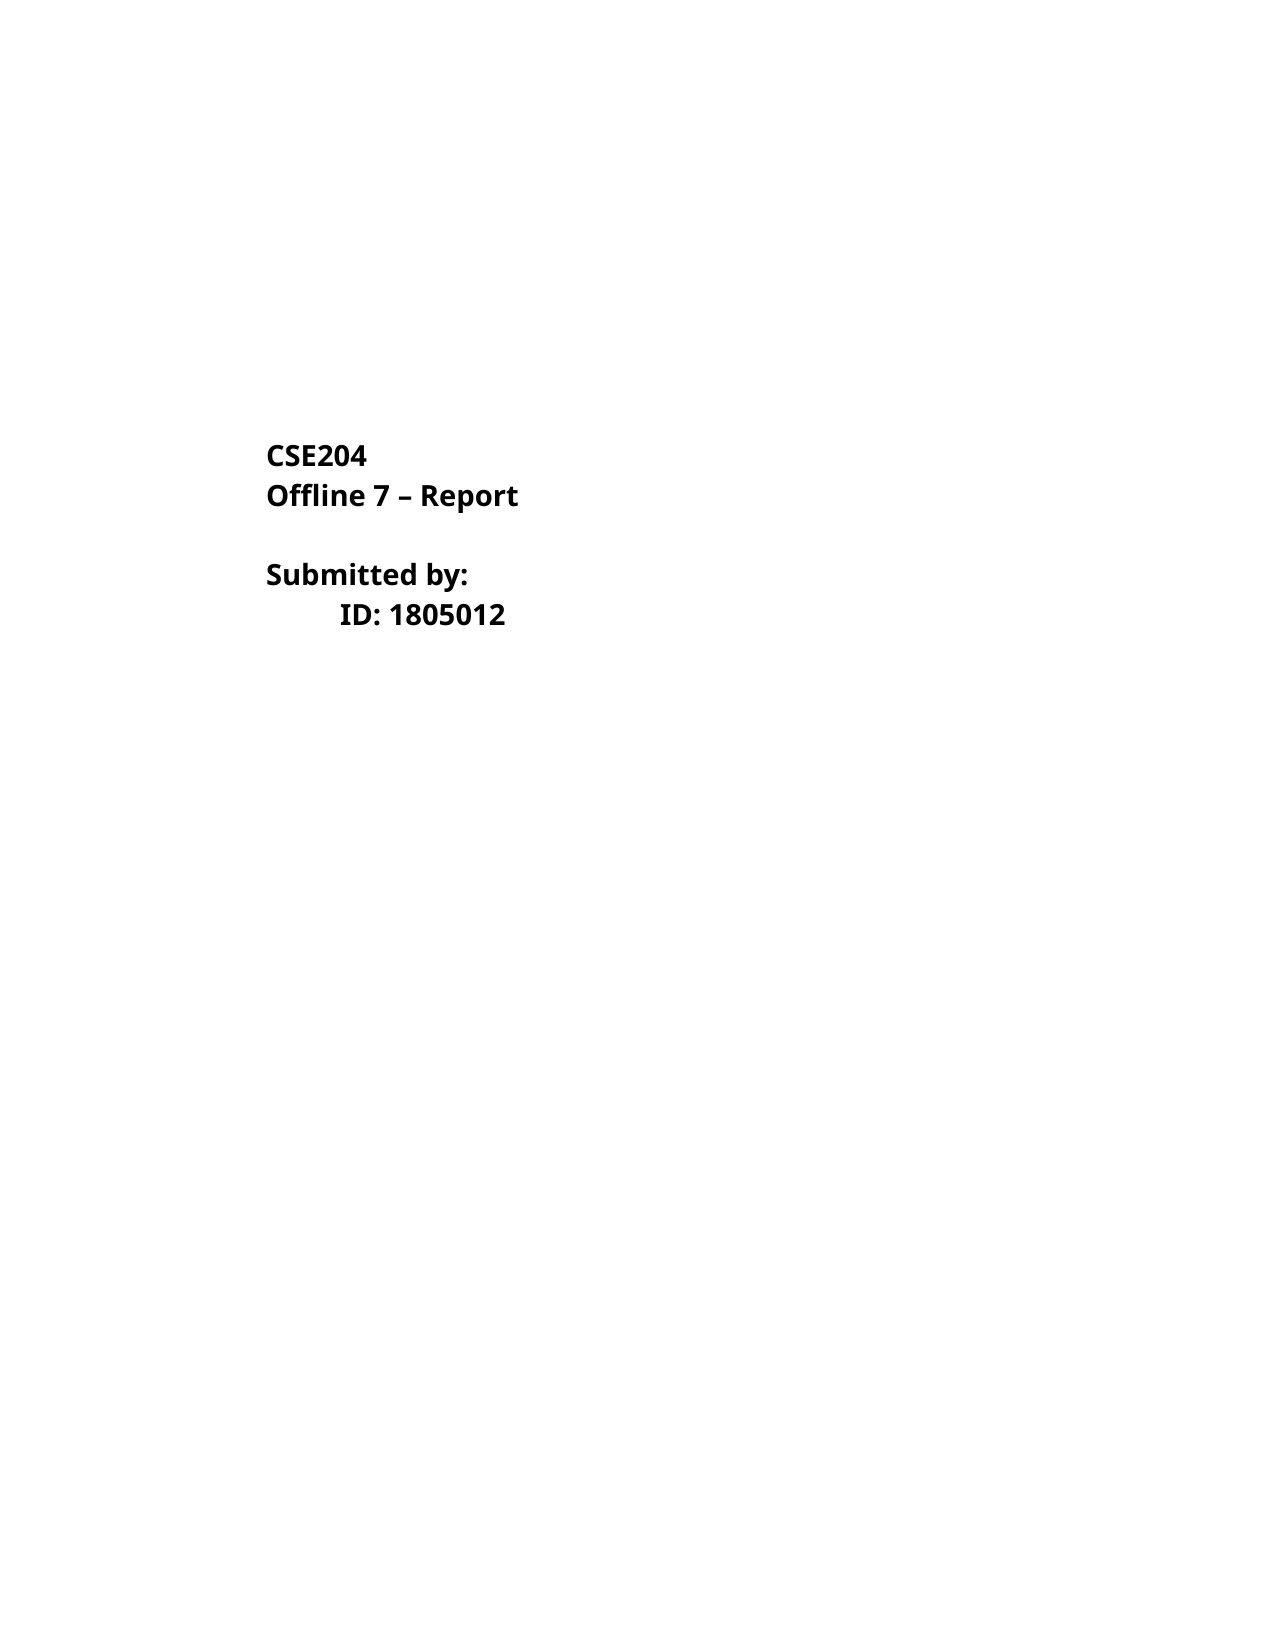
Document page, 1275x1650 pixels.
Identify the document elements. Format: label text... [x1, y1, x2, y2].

text CSE204 [118, 436, 1157, 475]
text ID: 1805012 [118, 594, 1157, 634]
text Offline 7 – Report [118, 475, 1157, 515]
text Submitted by: [118, 555, 1157, 594]
